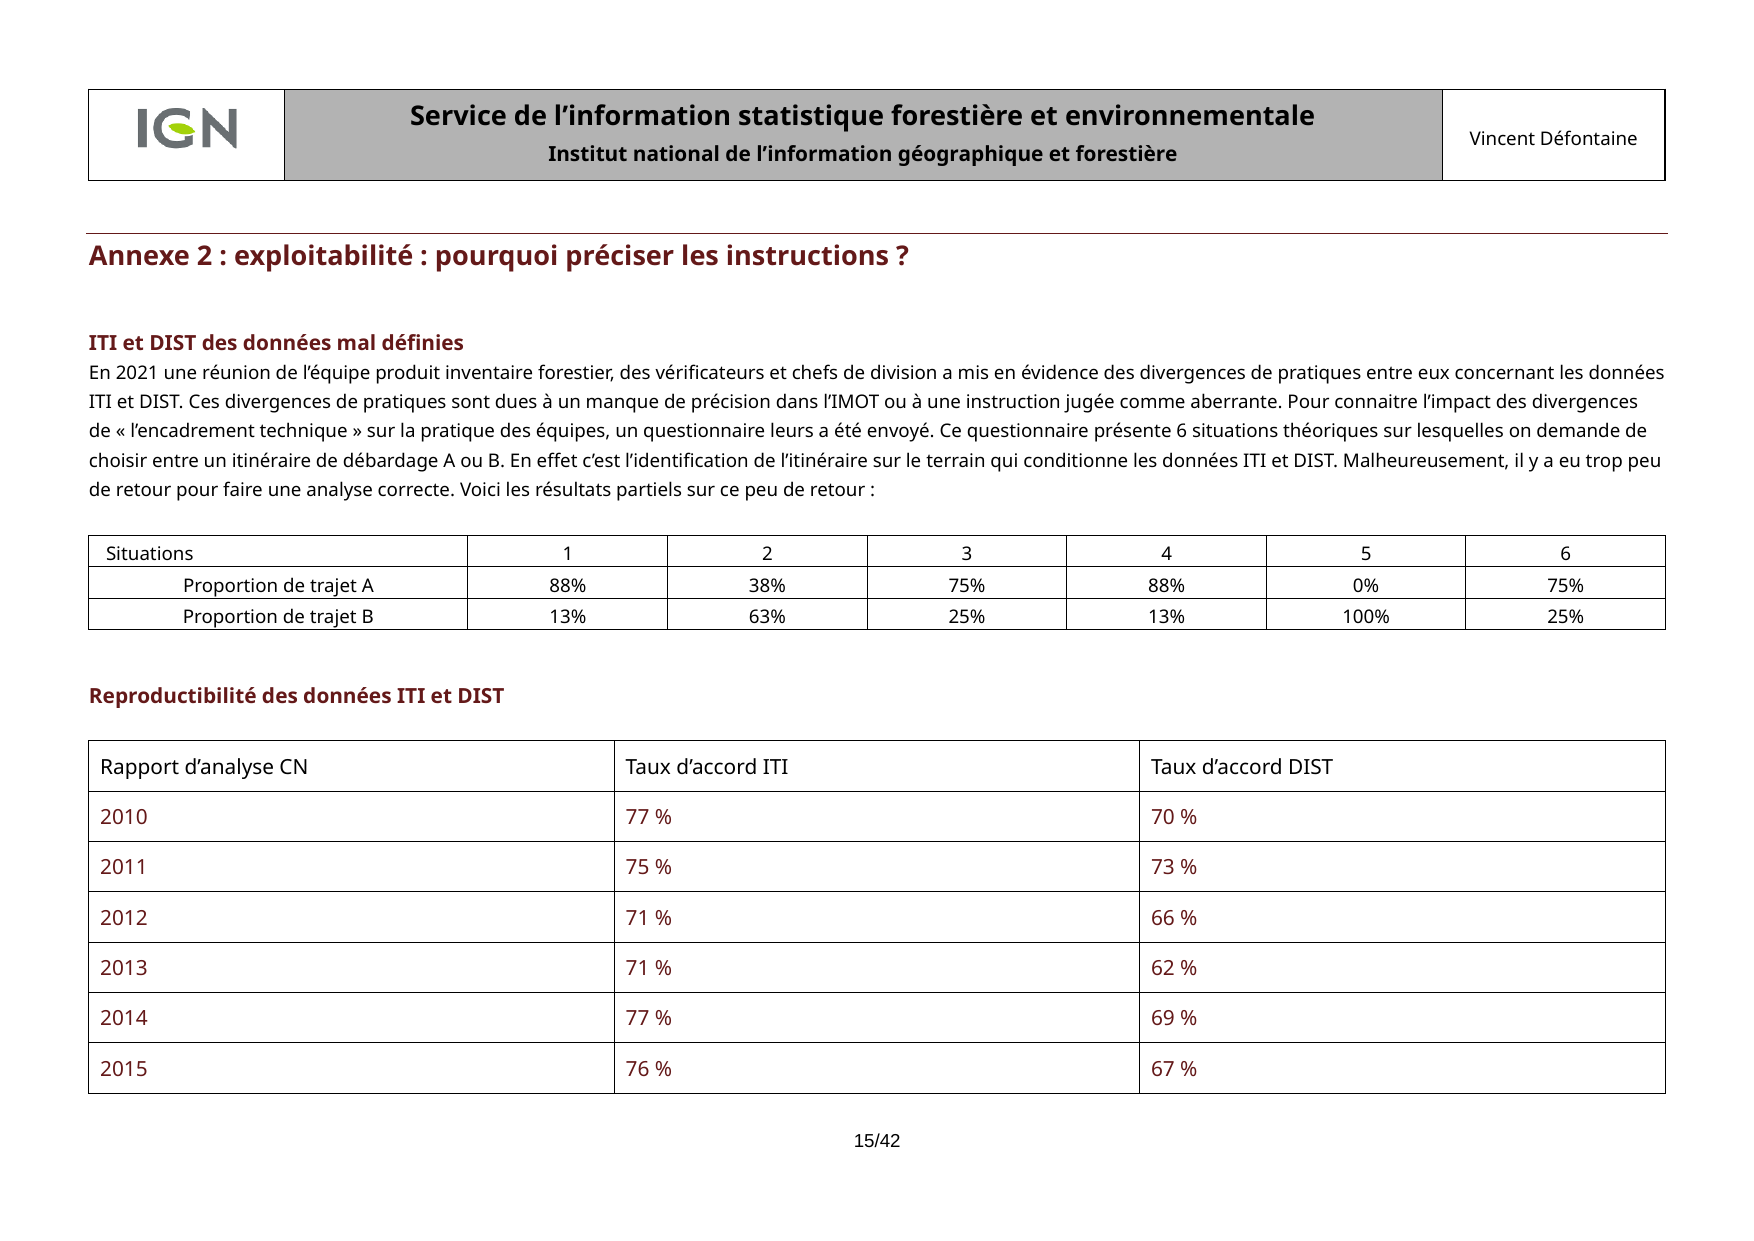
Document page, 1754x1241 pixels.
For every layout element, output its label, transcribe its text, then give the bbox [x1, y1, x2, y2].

table_cell 71 % [615, 943, 1139, 992]
table_cell 88% [468, 567, 667, 597]
table_cell 73 % [1140, 842, 1665, 891]
table_cell 25% [1466, 599, 1665, 629]
table_cell 2010 [89, 792, 614, 841]
table_header Taux d’accord ITI [615, 741, 1139, 791]
table_cell 66 % [1140, 892, 1665, 942]
table_cell 76 % [615, 1043, 1139, 1092]
table_cell Proportion de trajet A [89, 567, 467, 597]
table_cell 2013 [89, 943, 614, 992]
table_cell 13% [1067, 599, 1266, 629]
table_header Situations [89, 536, 467, 566]
subtitle Reproductibilité des données ITI et DIST [89, 682, 1665, 710]
table_header 4 [1067, 536, 1266, 566]
table_cell 77 % [615, 792, 1139, 841]
table_cell 88% [1067, 567, 1266, 597]
table_cell 67 % [1140, 1043, 1665, 1092]
table_cell 2015 [89, 1043, 614, 1092]
table_cell 69 % [1140, 993, 1665, 1042]
text En 2021 une réunion de l’équipe produit inventaire forestier, des vérificateurs et chefs de division a mis en évidence des divergences de pratiques entre eux concernant les données ITI et DIST. Ces divergences de pratiques sont dues à un manque de précision dans l’IMOT ou à une instruction jugée comme aberrante. Pour connaitre l’impact des divergences de « l’encadrement technique » sur la pratique des équipes, un questionnaire leurs a été envoyé. Ce questionnaire présente 6 situations théoriques sur lesquelles on demande de choisir entre un itinéraire de débardage A ou B. En effet c’est l’identification de l’itinéraire sur le terrain qui conditionne les données ITI et DIST. Malheureusement, il y a eu trop peu de retour pour faire une analyse correcte. Voici les résultats partiels sur ce peu de retour : [89, 359, 1665, 502]
table_cell 2012 [89, 892, 614, 942]
table_cell 2011 [89, 842, 614, 891]
table_cell 62 % [1140, 943, 1665, 992]
table_cell 0% [1267, 567, 1465, 597]
picture [121, 94, 253, 162]
table_header Taux d’accord DIST [1140, 741, 1665, 791]
table_header 6 [1466, 536, 1665, 566]
table_cell 71 % [615, 892, 1139, 942]
table_cell 2014 [89, 993, 614, 1042]
table_cell 100% [1267, 599, 1465, 629]
table_cell 63% [668, 599, 867, 629]
table_cell 25% [868, 599, 1066, 629]
table_header 2 [668, 536, 867, 566]
table_cell 75 % [615, 842, 1139, 891]
table_cell 70 % [1140, 792, 1665, 841]
table_cell 75% [868, 567, 1066, 597]
subtitle Annexe 2 : exploitabilité : pourquoi préciser les instructions ? [86, 234, 1668, 276]
table_cell 77 % [615, 993, 1139, 1042]
table_header 5 [1267, 536, 1465, 566]
table_cell 13% [468, 599, 667, 629]
subtitle ITI et DIST des données mal définies [89, 328, 1665, 356]
table_cell Proportion de trajet B [89, 599, 467, 629]
table_header 3 [868, 536, 1066, 566]
table_cell 38% [668, 567, 867, 597]
table_cell 75% [1466, 567, 1665, 597]
table_header 1 [468, 536, 667, 566]
table_header Rapport d’analyse CN [89, 741, 614, 791]
